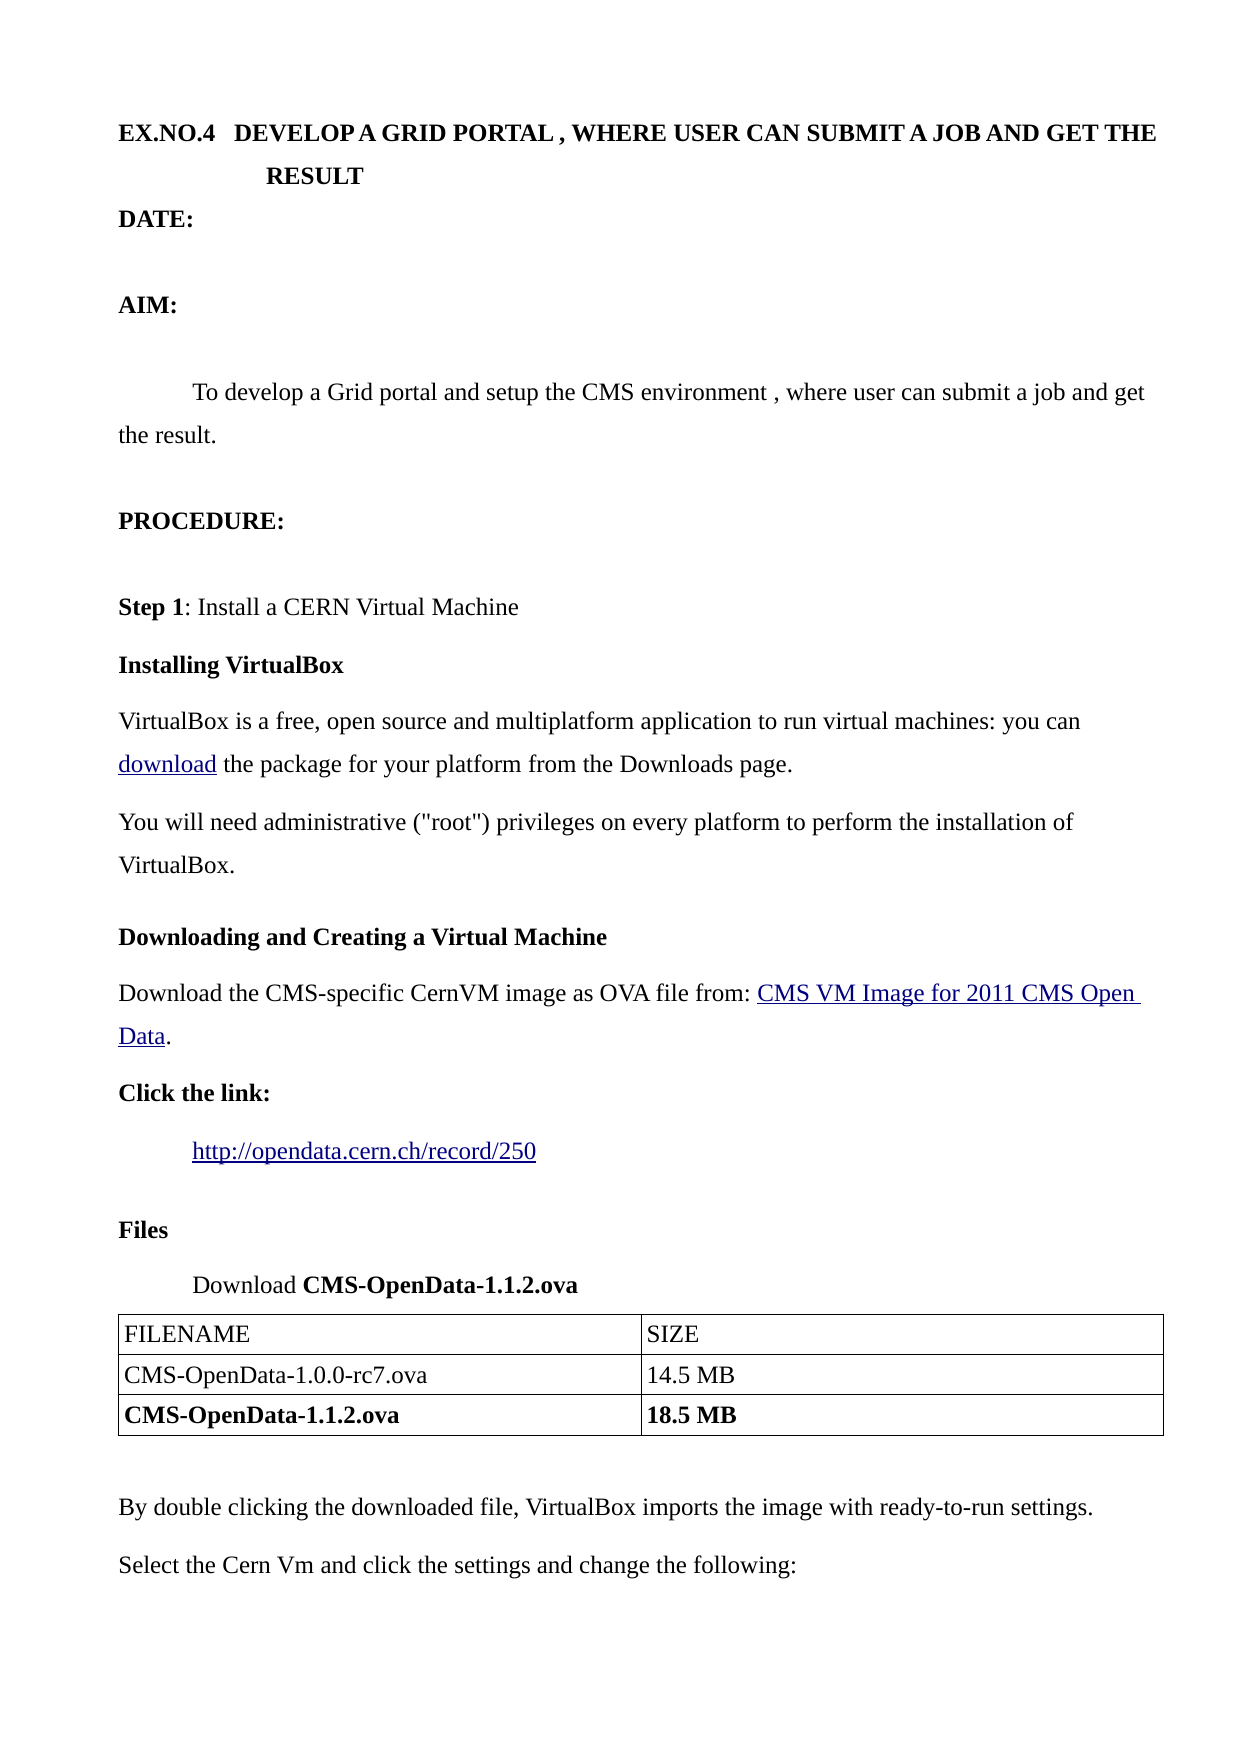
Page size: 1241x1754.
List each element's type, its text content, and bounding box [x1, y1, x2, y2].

text Download CMS-OpenData-1.1.2.ova [118, 1270, 1163, 1299]
text PROCEDURE: [118, 506, 1163, 535]
text By double clicking the downloaded file, VirtualBox imports the image with ready-to-run settings. [118, 1492, 1163, 1521]
table_cell 18.5 MB [642, 1395, 1163, 1434]
text Download the CMS-specific CernVM image as OVA file from: CMS VM Image for 2011 CMS Open Data. [118, 978, 1163, 1049]
text DATE: [118, 204, 1163, 233]
text Select the Cern Vm and click the settings and change the following: [118, 1550, 1163, 1579]
text Step 1: Install a CERN Virtual Machine [118, 592, 1163, 621]
text AIM: [118, 291, 1163, 319]
text Click the link: [118, 1078, 1163, 1107]
text VirtualBox is a free, open source and multiplatform application to run virtual machines: you can download the package for your platform from the Downloads page. [118, 706, 1163, 778]
text http://opendata.cern.ch/record/250 [118, 1136, 1163, 1165]
text To develop a Grid portal and setup the CMS environment , where user can submit a job and get the result. [118, 377, 1163, 449]
subtitle Files [118, 1215, 1163, 1243]
table_cell CMS-OpenData-1.0.0-rc7.ova [119, 1355, 641, 1394]
table_cell CMS-OpenData-1.1.2.ova [119, 1395, 641, 1434]
text EX.NO.4 DEVELOP A GRID PORTAL , WHERE USER CAN SUBMIT A JOB AND GET THE RESULT [118, 118, 1163, 190]
subtitle Downloading and Creating a Virtual Machine [118, 922, 1163, 951]
subtitle Installing VirtualBox [118, 650, 1163, 679]
table_cell 14.5 MB [642, 1355, 1163, 1394]
text You will need administrative ("root") privileges on every platform to perform the installation of VirtualBox. [118, 807, 1163, 878]
table_header FILENAME [119, 1315, 641, 1354]
table_header SIZE [642, 1315, 1163, 1354]
